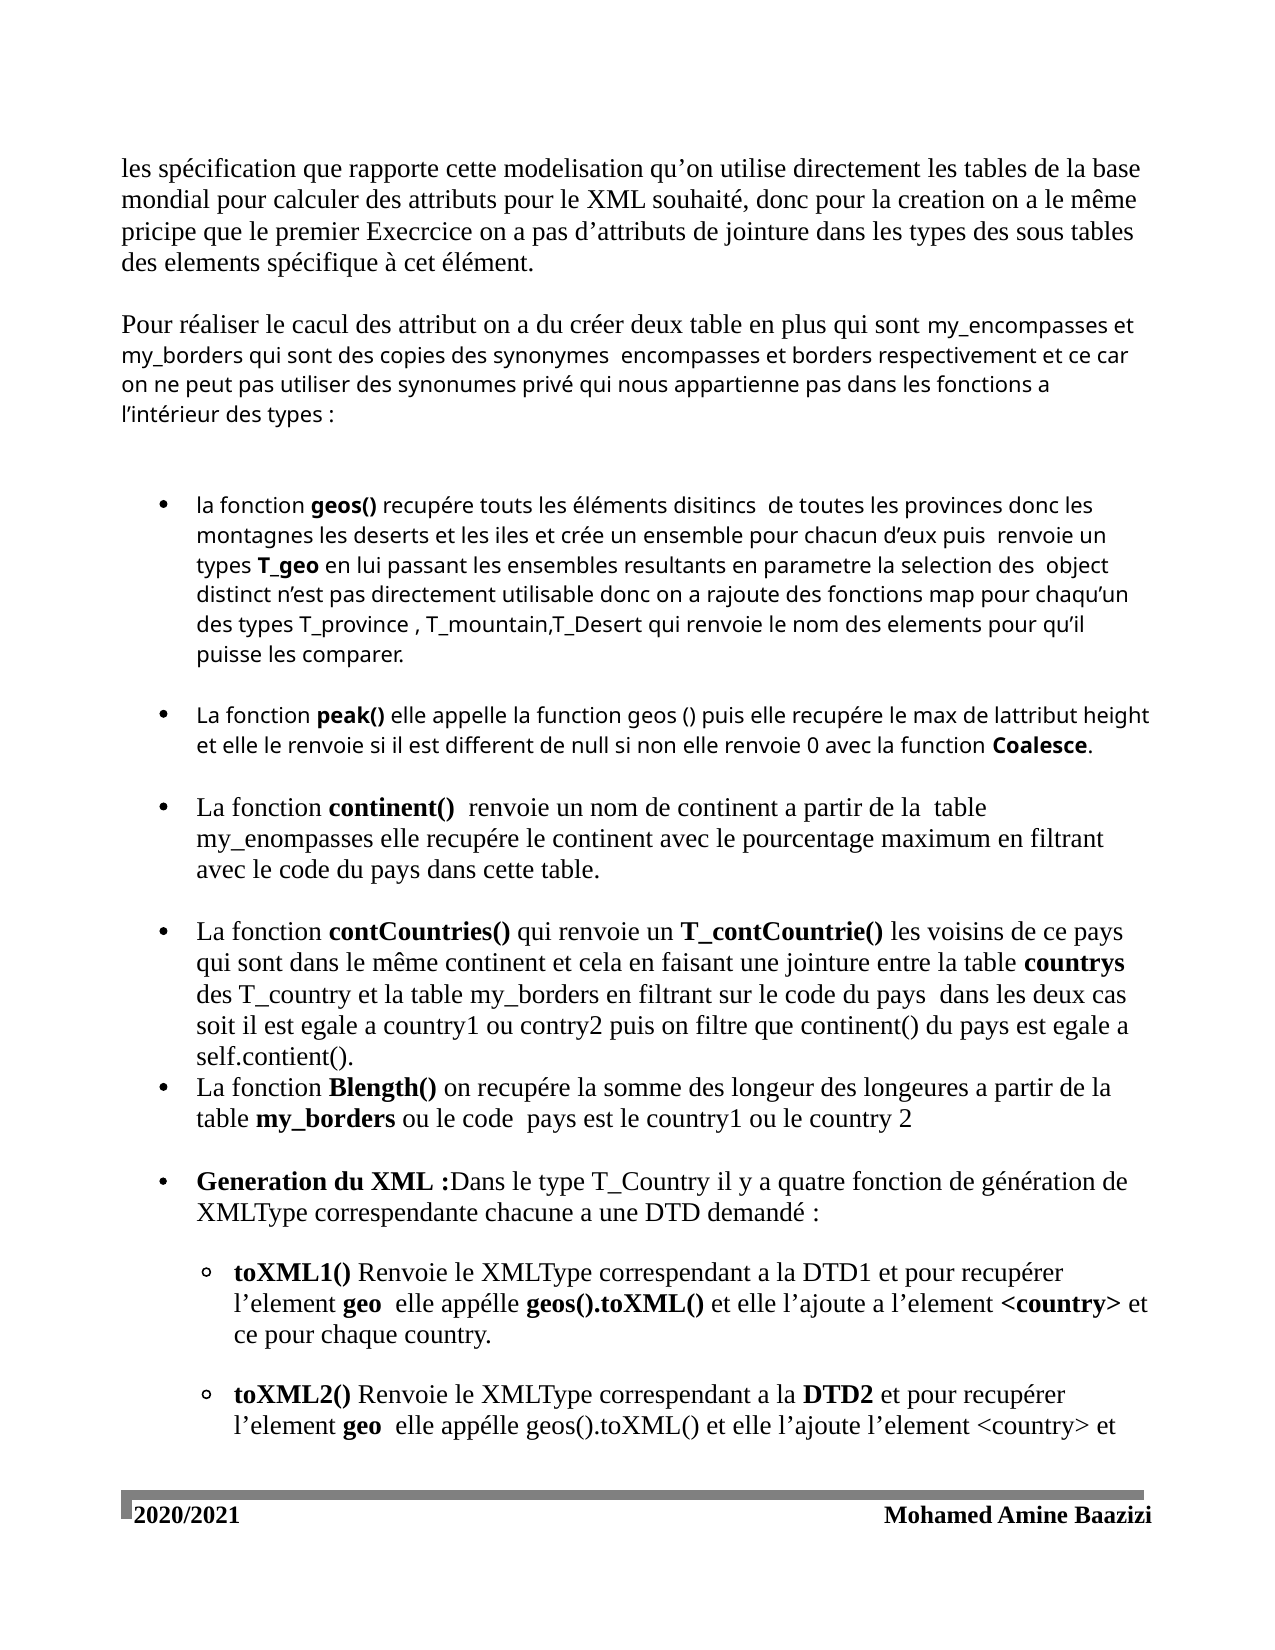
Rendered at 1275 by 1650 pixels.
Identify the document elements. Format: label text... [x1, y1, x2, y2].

list toXML2() Renvoie le XMLType correspendant a la DTD2 et pour recupérer l’element geo elle appélle geos().toXML() et elle l’ajoute l’element <country> et [196, 1378, 1154, 1440]
list La fonction continent() renvoie un nom de continent a partir de la table my_enompasses elle recupére le continent avec le pourcentage maximum en filtrant avec le code du pays dans cette table. [159, 791, 1154, 884]
list Generation du XML :Dans le type T_Country il y a quatre fonction de génération de XMLType correspendante chacune a une DTD demandé : [159, 1165, 1154, 1227]
text les spécification que rapporte cette modelisation qu’on utilise directement les tables de la base mondial pour calculer des attributs pour le XML souhaité, donc pour la creation on a le même pricipe que le premier Execrcice on a pas d’attributs de jointure dans les types des sous tables des elements spécifique à cet élément. [121, 152, 1154, 277]
list La fonction peak() elle appelle la function geos () puis elle recupére le max de lattribut height et elle le renvoie si il est different de null si non elle renvoie 0 avec la function Coalesce. [159, 700, 1154, 759]
text Pour réaliser le cacul des attribut on a du créer deux table en plus qui sont my_encompasses et my_borders qui sont des copies des synonymes encompasses et borders respectivement et ce car on ne peut pas utiliser des synonumes privé qui nous appartienne pas dans les fonctions a l’intérieur des types : [121, 308, 1154, 429]
list la fonction geos() recupére touts les éléments disitincs de toutes les provinces donc les montagnes les deserts et les iles et crée un ensemble pour chacun d’eux puis renvoie un types T_geo en lui passant les ensembles resultants en parametre la selection des object distinct n’est pas directement utilisable donc on a rajoute des fonctions map pour chaqu’un des types T_province , T_mountain,T_Desert qui renvoie le nom des elements pour qu’il puisse les comparer. [159, 490, 1154, 669]
list La fonction contCountries() qui renvoie un T_contCountrie() les voisins de ce pays qui sont dans le même continent et cela en faisant une jointure entre la table countrys des T_country et la table my_borders en filtrant sur le code du pays dans les deux cas soit il est egale a country1 ou contry2 puis on filtre que continent() du pays est egale a self.contient(). [159, 915, 1154, 1071]
list La fonction Blength() on recupére la somme des longeur des longeures a partir de la table my_borders ou le code pays est le country1 ou le country 2 [159, 1071, 1154, 1133]
list toXML1() Renvoie le XMLType correspendant a la DTD1 et pour recupérer l’element geo elle appélle geos().toXML() et elle l’ajoute a l’element <country> et ce pour chaque country. [196, 1256, 1154, 1349]
